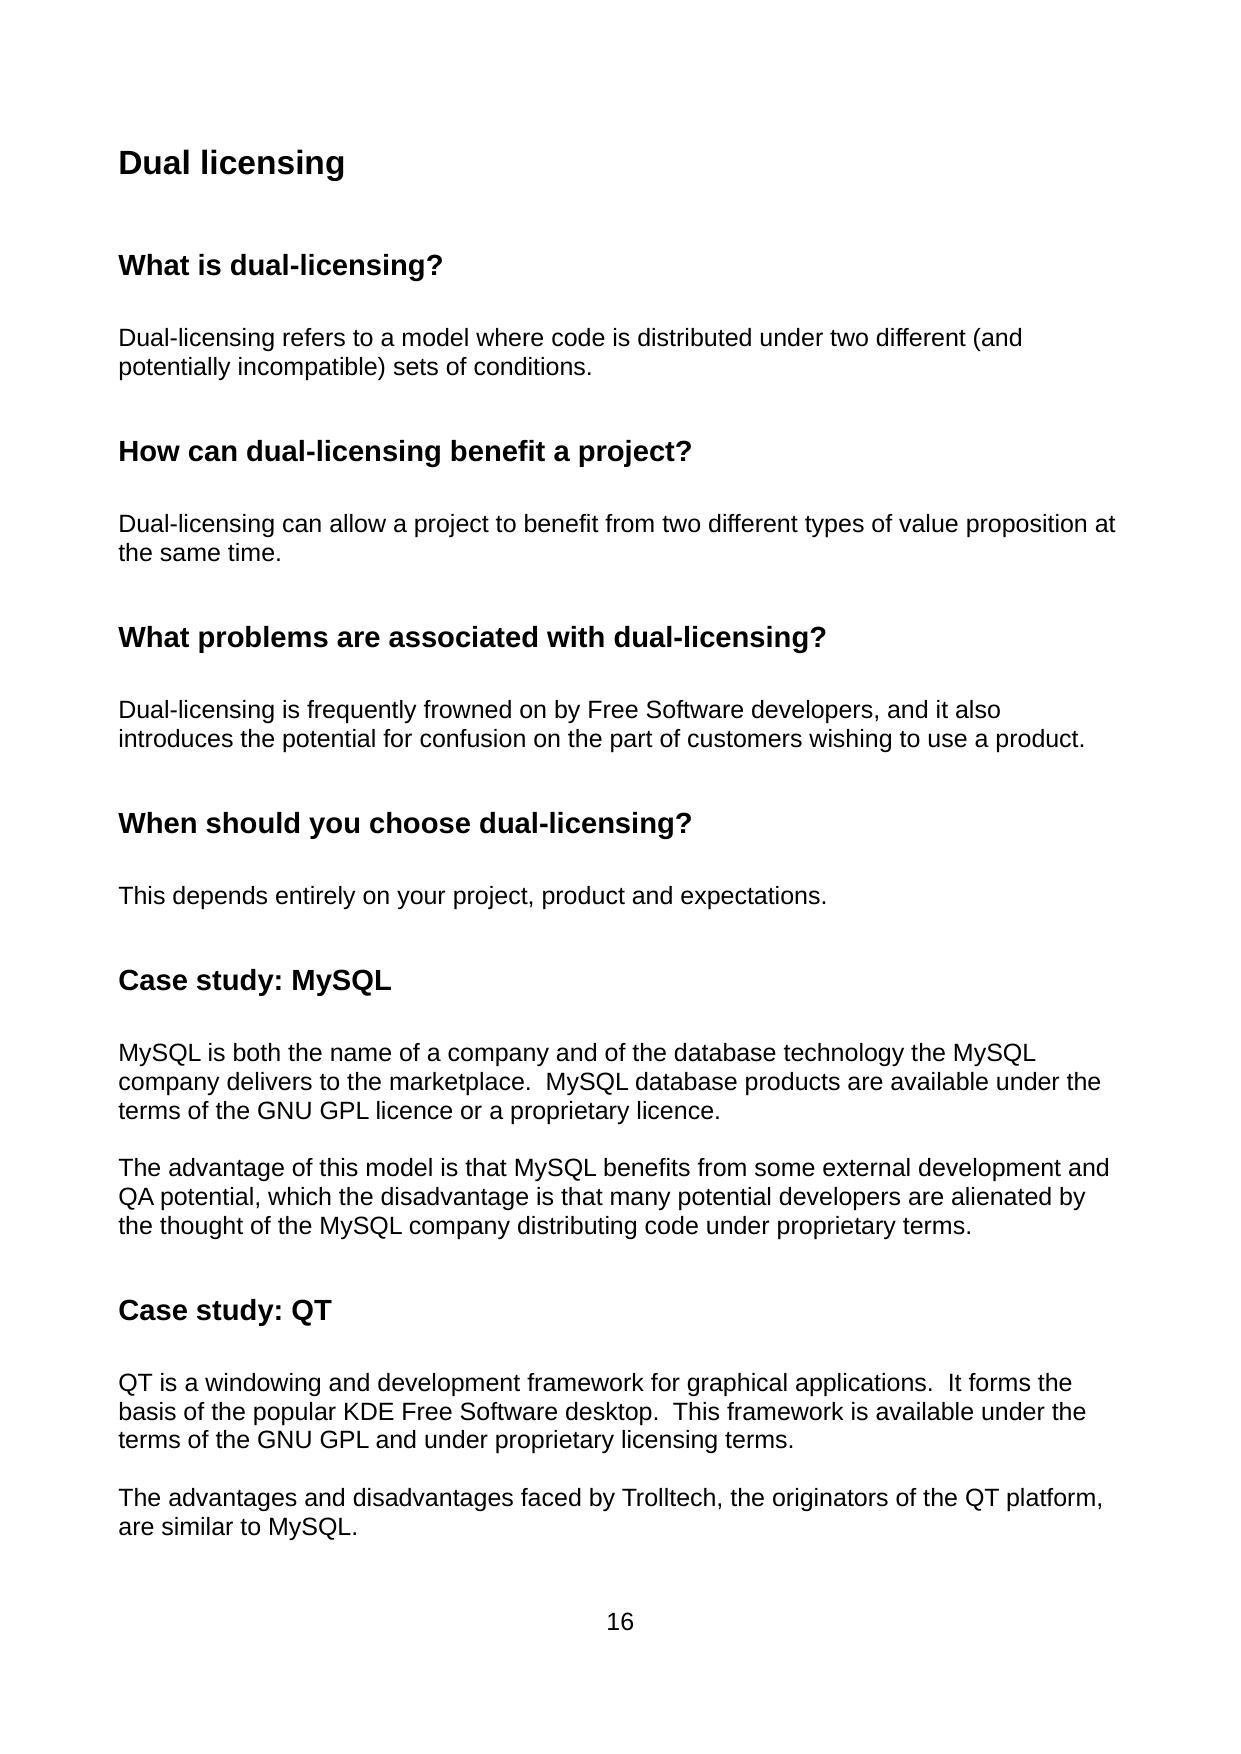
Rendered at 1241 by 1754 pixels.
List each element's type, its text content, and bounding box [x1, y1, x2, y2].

text This depends entirely on your project, product and expectations. [118, 881, 1122, 910]
text Dual-licensing refers to a model where code is distributed under two different (and potentially incompatible) sets of conditions. [118, 323, 1122, 380]
text Dual-licensing is frequently frowned on by Free Software developers, and it also introduces the potential for confusion on the part of customers wishing to use a product. [118, 695, 1122, 752]
subtitle What problems are associated with dual-licensing? [118, 620, 1122, 654]
subtitle What is dual-licensing? [118, 248, 1122, 282]
subtitle How can dual-licensing benefit a project? [118, 434, 1122, 468]
text QT is a windowing and development framework for graphical applications. It forms the basis of the popular KDE Free Software desktop. This framework is available under the terms of the GNU GPL and under proprietary licensing terms. [118, 1368, 1122, 1454]
subtitle Dual licensing [118, 143, 1122, 182]
subtitle When should you choose dual-licensing? [118, 806, 1122, 840]
subtitle Case study: MySQL [118, 963, 1122, 997]
subtitle Case study: QT [118, 1293, 1122, 1327]
text The advantages and disadvantages faced by Trolltech, the originators of the QT platform, are similar to MySQL. [118, 1483, 1122, 1541]
text Dual-licensing can allow a project to benefit from two different types of value proposition at the same time. [118, 509, 1122, 566]
text The advantage of this model is that MySQL benefits from some external development and QA potential, which the disadvantage is that many potential developers are alienated by the thought of the MySQL company distributing code under proprietary terms. [118, 1153, 1122, 1239]
text MySQL is both the name of a company and of the database technology the MySQL company delivers to the marketplace. MySQL database products are available under the terms of the GNU GPL licence or a proprietary licence. [118, 1038, 1122, 1124]
